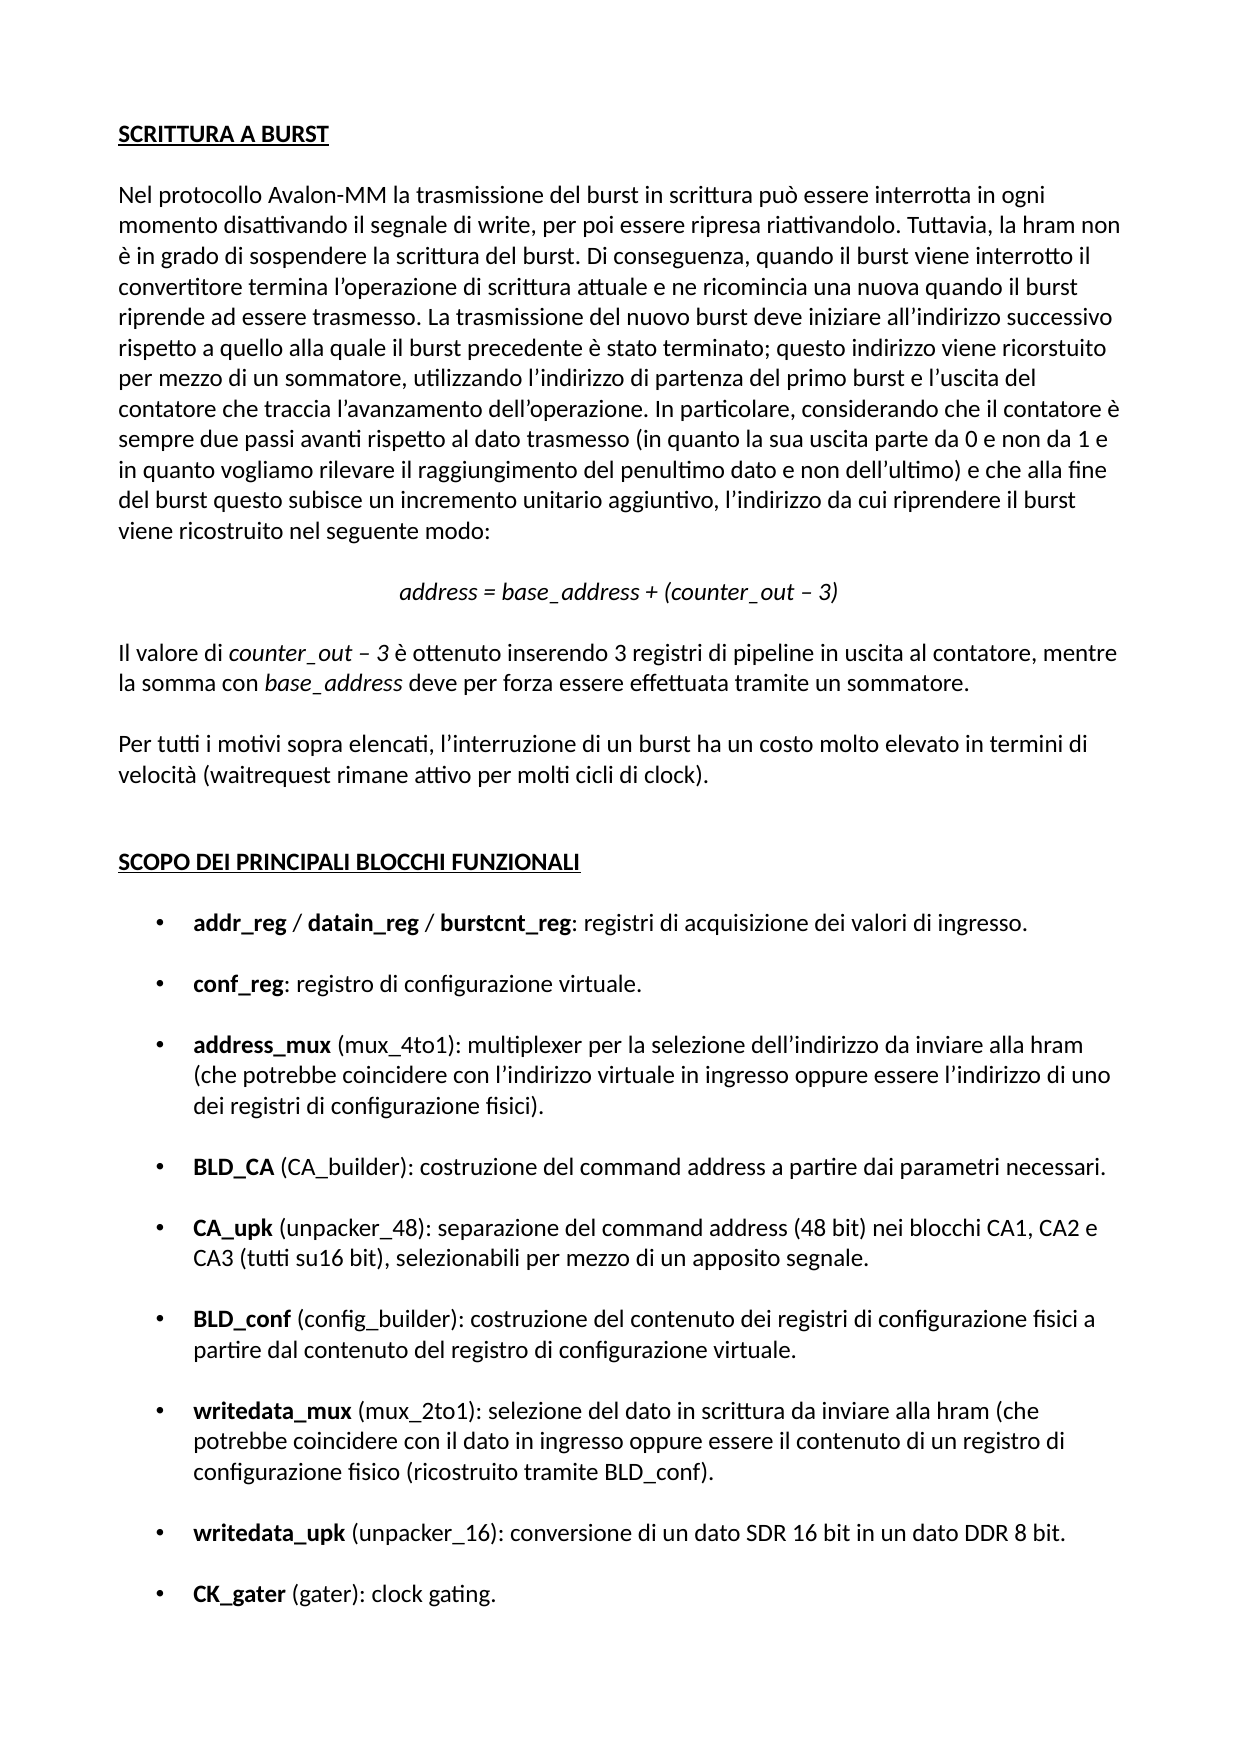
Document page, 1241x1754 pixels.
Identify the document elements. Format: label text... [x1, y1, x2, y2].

list CK_gater (gater): clock gating. [156, 1578, 1122, 1609]
text address = base_address + (counter_out – 3) [118, 576, 1122, 606]
text SCRITTURA A BURST [118, 118, 1122, 149]
text Il valore di counter_out – 3 è ottenuto inserendo 3 registri di pipeline in uscita al contatore, mentre la somma con base_address deve per forza essere effettuata tramite un sommatore. [118, 637, 1122, 698]
list CA_upk (unpacker_48): separazione del command address (48 bit) nei blocchi CA1, CA2 e CA3 (tutti su16 bit), selezionabili per mezzo di un apposito segnale. [156, 1212, 1122, 1273]
list BLD_conf (config_builder): costruzione del contenuto dei registri di configurazione fisici a partire dal contenuto del registro di configurazione virtuale. [156, 1303, 1122, 1364]
list writedata_upk (unpacker_16): conversione di un dato SDR 16 bit in un dato DDR 8 bit. [156, 1517, 1122, 1548]
list address_mux (mux_4to1): multiplexer per la selezione dell’indirizzo da inviare alla hram (che potrebbe coincidere con l’indirizzo virtuale in ingresso oppure essere l’indirizzo di uno dei registri di configurazione fisici). [156, 1029, 1122, 1120]
text Nel protocollo Avalon-MM la trasmissione del burst in scrittura può essere interrotta in ogni momento disattivando il segnale di write, per poi essere ripresa riattivandolo. Tuttavia, la hram non è in grado di sospendere la scrittura del burst. Di conseguenza, quando il burst viene interrotto il convertitore termina l’operazione di scrittura attuale e ne ricomincia una nuova quando il burst riprende ad essere trasmesso. La trasmissione del nuovo burst deve iniziare all’indirizzo successivo rispetto a quello alla quale il burst precedente è stato terminato; questo indirizzo viene ricorstuito per mezzo di un sommatore, utilizzando l’indirizzo di partenza del primo burst e l’uscita del contatore che traccia l’avanzamento dell’operazione. In particolare, considerando che il contatore è sempre due passi avanti rispetto al dato trasmesso (in quanto la sua uscita parte da 0 e non da 1 e in quanto vogliamo rilevare il raggiungimento del penultimo dato e non dell’ultimo) e che alla fine del burst questo subisce un incremento unitario aggiuntivo, l’indirizzo da cui riprendere il burst viene ricostruito nel seguente modo: [118, 179, 1122, 545]
list conf_reg: registro di configurazione virtuale. [156, 968, 1122, 998]
list BLD_CA (CA_builder): costruzione del command address a partire dai parametri necessari. [156, 1151, 1122, 1181]
text Per tutti i motivi sopra elencati, l’interruzione di un burst ha un costo molto elevato in termini di velocità (waitrequest rimane attivo per molti cicli di clock). [118, 728, 1122, 789]
list addr_reg / datain_reg / burstcnt_reg: registri di acquisizione dei valori di ingresso. [156, 907, 1122, 937]
list writedata_mux (mux_2to1): selezione del dato in scrittura da inviare alla hram (che potrebbe coincidere con il dato in ingresso oppure essere il contenuto di un registro di configurazione fisico (ricostruito tramite BLD_conf). [156, 1395, 1122, 1487]
text SCOPO DEI PRINCIPALI BLOCCHI FUNZIONALI [118, 846, 1122, 876]
